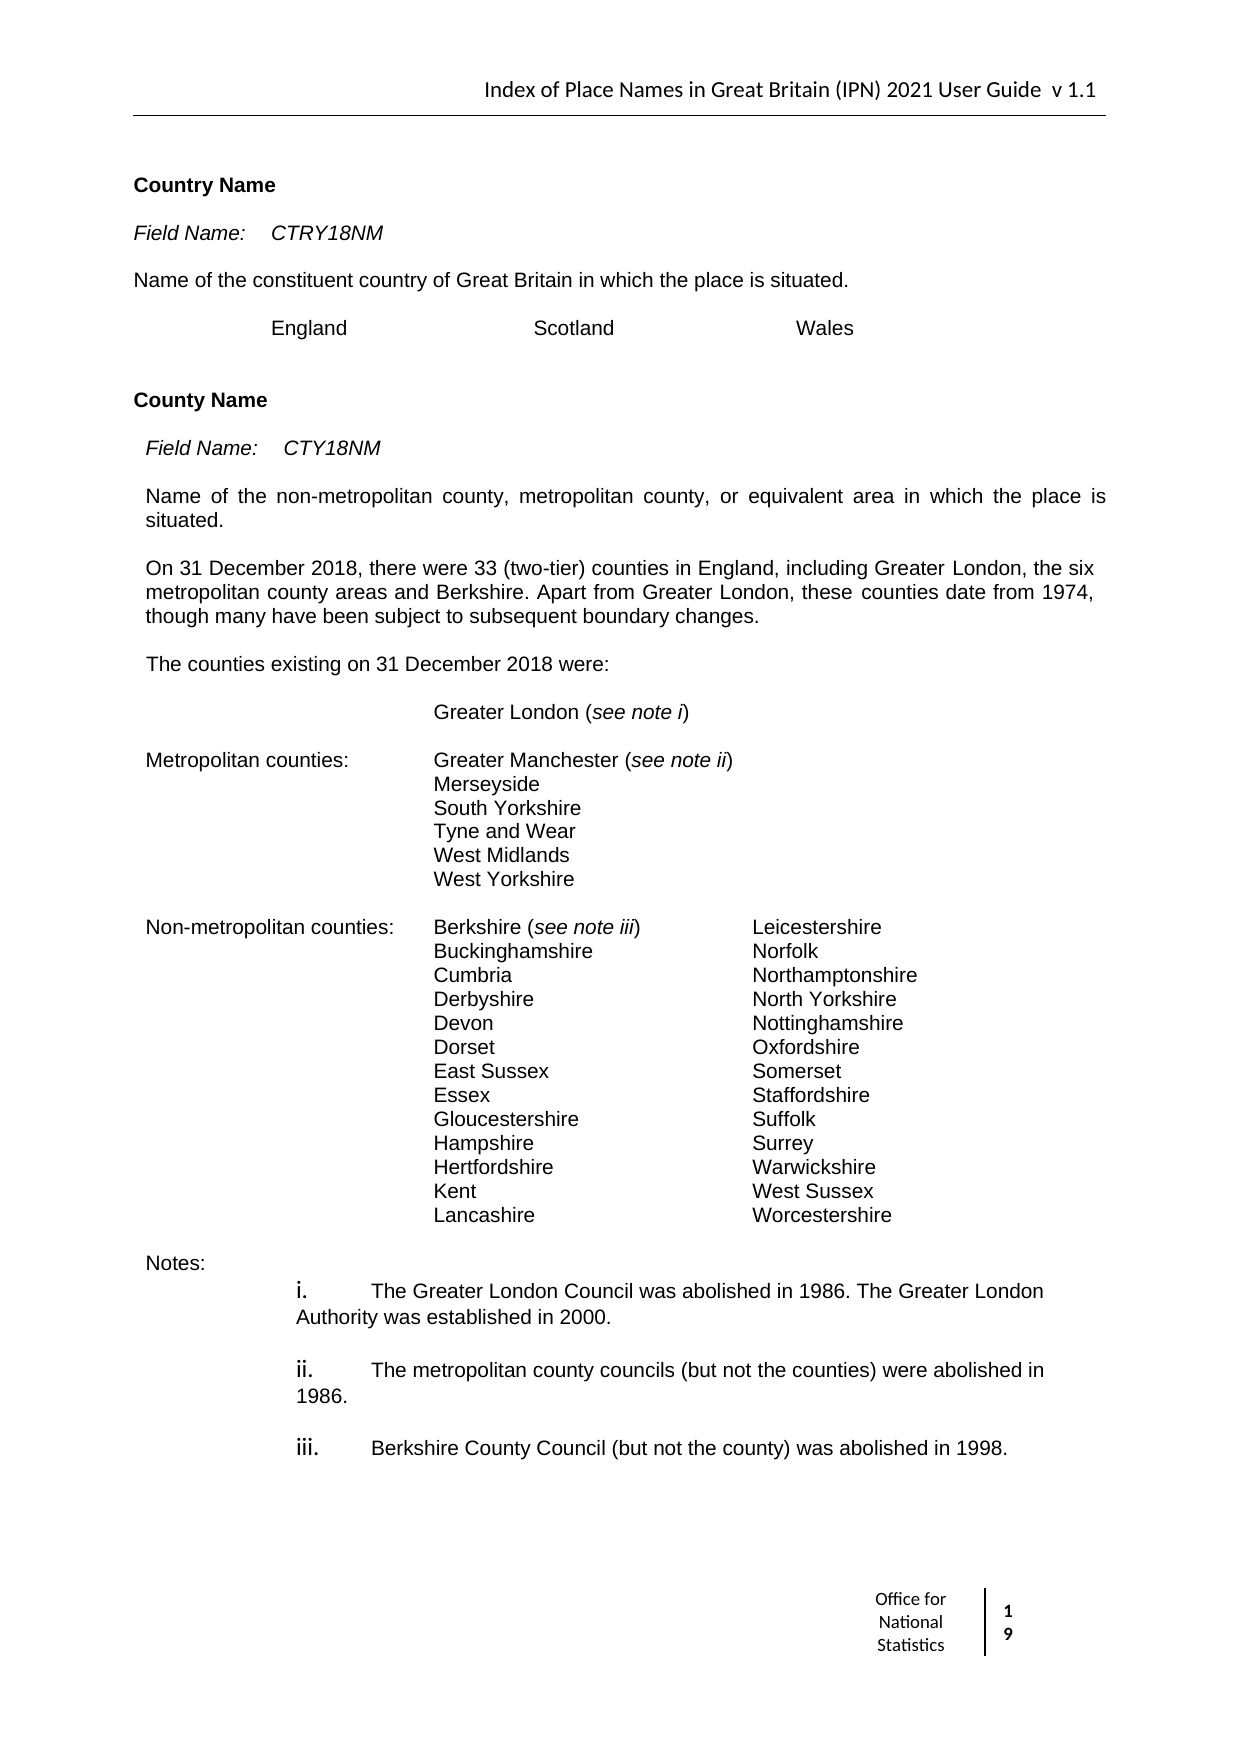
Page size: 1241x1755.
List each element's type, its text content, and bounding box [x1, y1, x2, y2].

text South Yorkshire [145, 795, 1094, 819]
text Tyne and Wear [145, 819, 1094, 843]
text Name of the non-metropolitan county, metropolitan county, or equivalent area in which the place is situated. [145, 484, 1108, 532]
text Buckinghamshire Norfolk [208, 939, 1094, 963]
text Metropolitan counties: Greater Manchester (see note ii) [133, 747, 1094, 771]
text Dorset Oxfordshire [145, 1035, 1094, 1059]
subtitle County Name [133, 388, 619, 412]
list The metropolitan county councils (but not the counties) were abolished in 1986. [296, 1353, 1094, 1407]
text Kent West Sussex [145, 1179, 1094, 1203]
text West Yorkshire [145, 867, 1094, 891]
list The Greater London Council was abolished in 1986. The Greater London Authority was established in 2000. [296, 1274, 1094, 1329]
subtitle Field Name: CTRY18NM [133, 220, 619, 244]
list Berkshire County Council (but not the county) was abolished in 1998. [296, 1431, 1106, 1462]
text Lancashire Worcestershire [145, 1203, 1094, 1227]
text The counties existing on 31 December 2018 were: [146, 652, 872, 676]
text Devon Nottinghamshire [145, 1011, 1094, 1035]
text Greater London (see note i) [133, 699, 1094, 723]
text Merseyside [145, 771, 1094, 795]
text Hertfordshire Warwickshire [145, 1155, 1094, 1179]
text Derbyshire North Yorkshire [145, 987, 1094, 1011]
text Gloucestershire Suffolk [145, 1107, 1094, 1131]
subtitle England Scotland Wales [133, 316, 1108, 340]
text Essex Staffordshire [145, 1083, 1094, 1107]
text West Midlands [145, 843, 1094, 867]
text Hampshire Surrey [145, 1131, 1094, 1155]
text Non-metropolitan counties: Berkshire (see note iii) Leicestershire [145, 915, 1094, 939]
text Field Name: CTY18NM [145, 436, 750, 460]
subtitle Country Name [133, 172, 619, 196]
text East Sussex Somerset [145, 1059, 1094, 1083]
subtitle Name of the constituent country of Great Britain in which the place is situated. [133, 268, 996, 292]
text Cumbria Northamptonshire [145, 963, 1094, 987]
text Notes: [145, 1251, 1094, 1274]
text On 31 December 2018, there were 33 (two-tier) counties in England, including Greater London, the six metropolitan county areas and Berkshire. Apart from Greater London, these counties date from 1974, though many have been subject to subsequent boundary changes. [145, 556, 1094, 628]
